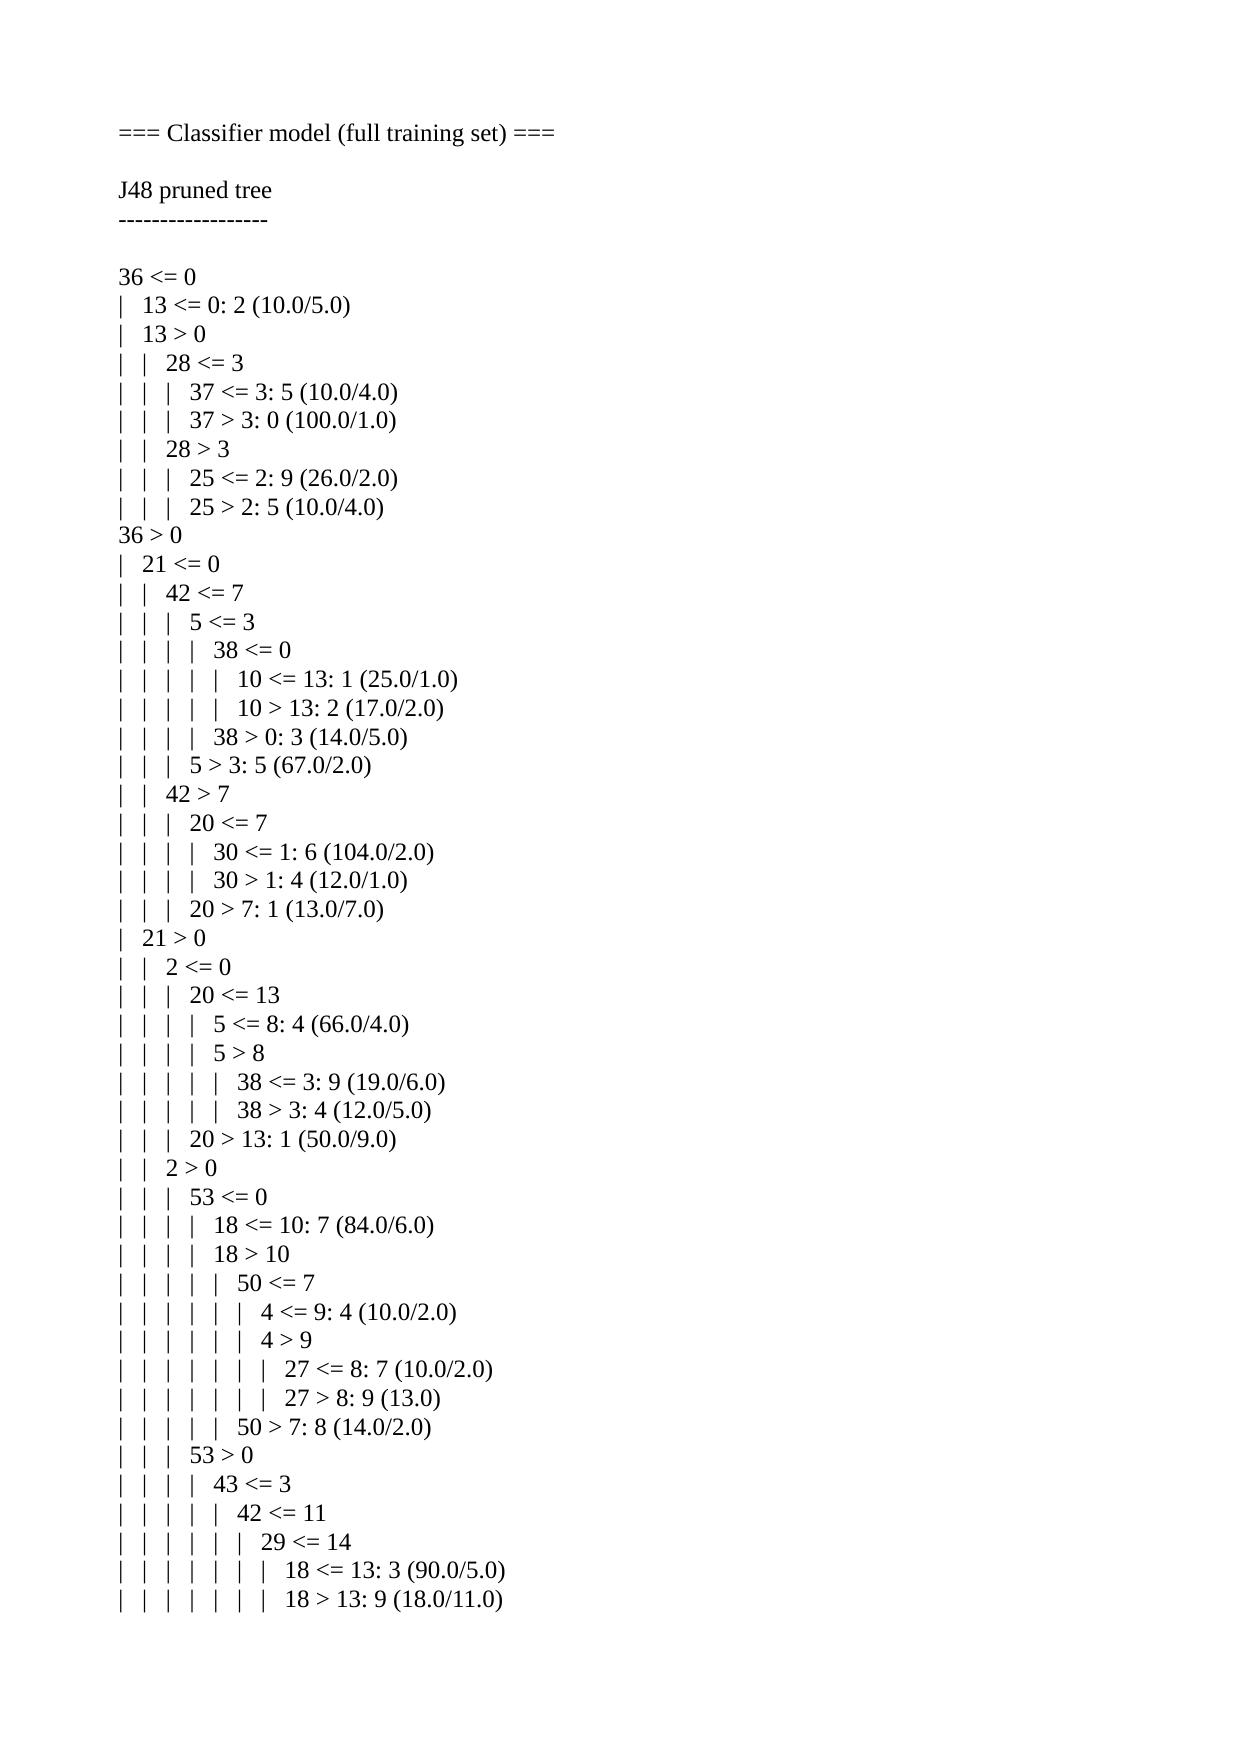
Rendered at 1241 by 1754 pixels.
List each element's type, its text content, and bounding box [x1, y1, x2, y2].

text | | 28 > 3 [118, 434, 1122, 463]
text | | | | | | | 18 > 13: 9 (18.0/11.0) [118, 1584, 1122, 1613]
text | | | 20 <= 7 [118, 808, 1122, 837]
text | | 2 > 0 [118, 1153, 1122, 1182]
text | | | | | | 4 > 9 [118, 1326, 1122, 1354]
text | 21 > 0 [118, 923, 1122, 952]
text | | | | | | | 18 <= 13: 3 (90.0/5.0) [118, 1556, 1122, 1584]
text 36 <= 0 [118, 262, 1122, 291]
text | | | | | | | 27 > 8: 9 (13.0) [118, 1383, 1122, 1412]
text 36 > 0 [118, 521, 1122, 549]
text | | | 53 > 0 [118, 1441, 1122, 1469]
text | | | 25 <= 2: 9 (26.0/2.0) [118, 463, 1122, 492]
text | 13 > 0 [118, 319, 1122, 348]
text | | 42 <= 7 [118, 578, 1122, 607]
text === Classifier model (full training set) === [118, 118, 1122, 147]
text | | | | | 38 > 3: 4 (12.0/5.0) [118, 1096, 1122, 1124]
text | | | 37 <= 3: 5 (10.0/4.0) [118, 377, 1122, 406]
text | | | 53 <= 0 [118, 1182, 1122, 1211]
text | | | | | | 29 <= 14 [118, 1527, 1122, 1556]
text | | | | 18 > 10 [118, 1239, 1122, 1268]
text | | | | | 10 <= 13: 1 (25.0/1.0) [118, 664, 1122, 693]
text | | | 20 > 7: 1 (13.0/7.0) [118, 894, 1122, 923]
text | | | | 30 > 1: 4 (12.0/1.0) [118, 866, 1122, 894]
text | | | | 5 > 8 [118, 1038, 1122, 1067]
text | | | | 18 <= 10: 7 (84.0/6.0) [118, 1211, 1122, 1239]
text | | 2 <= 0 [118, 952, 1122, 981]
text | | | 5 <= 3 [118, 607, 1122, 636]
text | | | 37 > 3: 0 (100.0/1.0) [118, 406, 1122, 434]
text | 21 <= 0 [118, 549, 1122, 578]
text | | | 5 > 3: 5 (67.0/2.0) [118, 751, 1122, 779]
text | | | | 43 <= 3 [118, 1469, 1122, 1498]
text | | | 20 > 13: 1 (50.0/9.0) [118, 1124, 1122, 1153]
text | | | | | 42 <= 11 [118, 1498, 1122, 1527]
text | | | | | | | 27 <= 8: 7 (10.0/2.0) [118, 1354, 1122, 1383]
text | | | | | 38 <= 3: 9 (19.0/6.0) [118, 1067, 1122, 1096]
text | 13 <= 0: 2 (10.0/5.0) [118, 291, 1122, 319]
text | | | | | 50 <= 7 [118, 1268, 1122, 1297]
text | | | | | 10 > 13: 2 (17.0/2.0) [118, 693, 1122, 722]
text | | | | 38 > 0: 3 (14.0/5.0) [118, 722, 1122, 751]
text | | | 20 <= 13 [118, 981, 1122, 1009]
text | | 42 > 7 [118, 779, 1122, 808]
text | | | 25 > 2: 5 (10.0/4.0) [118, 492, 1122, 521]
text | | | | 38 <= 0 [118, 636, 1122, 664]
text | | | | | 50 > 7: 8 (14.0/2.0) [118, 1412, 1122, 1441]
text | | | | 5 <= 8: 4 (66.0/4.0) [118, 1009, 1122, 1038]
text | | 28 <= 3 [118, 348, 1122, 377]
text ------------------ [118, 204, 1122, 233]
text | | | | 30 <= 1: 6 (104.0/2.0) [118, 837, 1122, 866]
text | | | | | | 4 <= 9: 4 (10.0/2.0) [118, 1297, 1122, 1326]
text J48 pruned tree [118, 176, 1122, 204]
